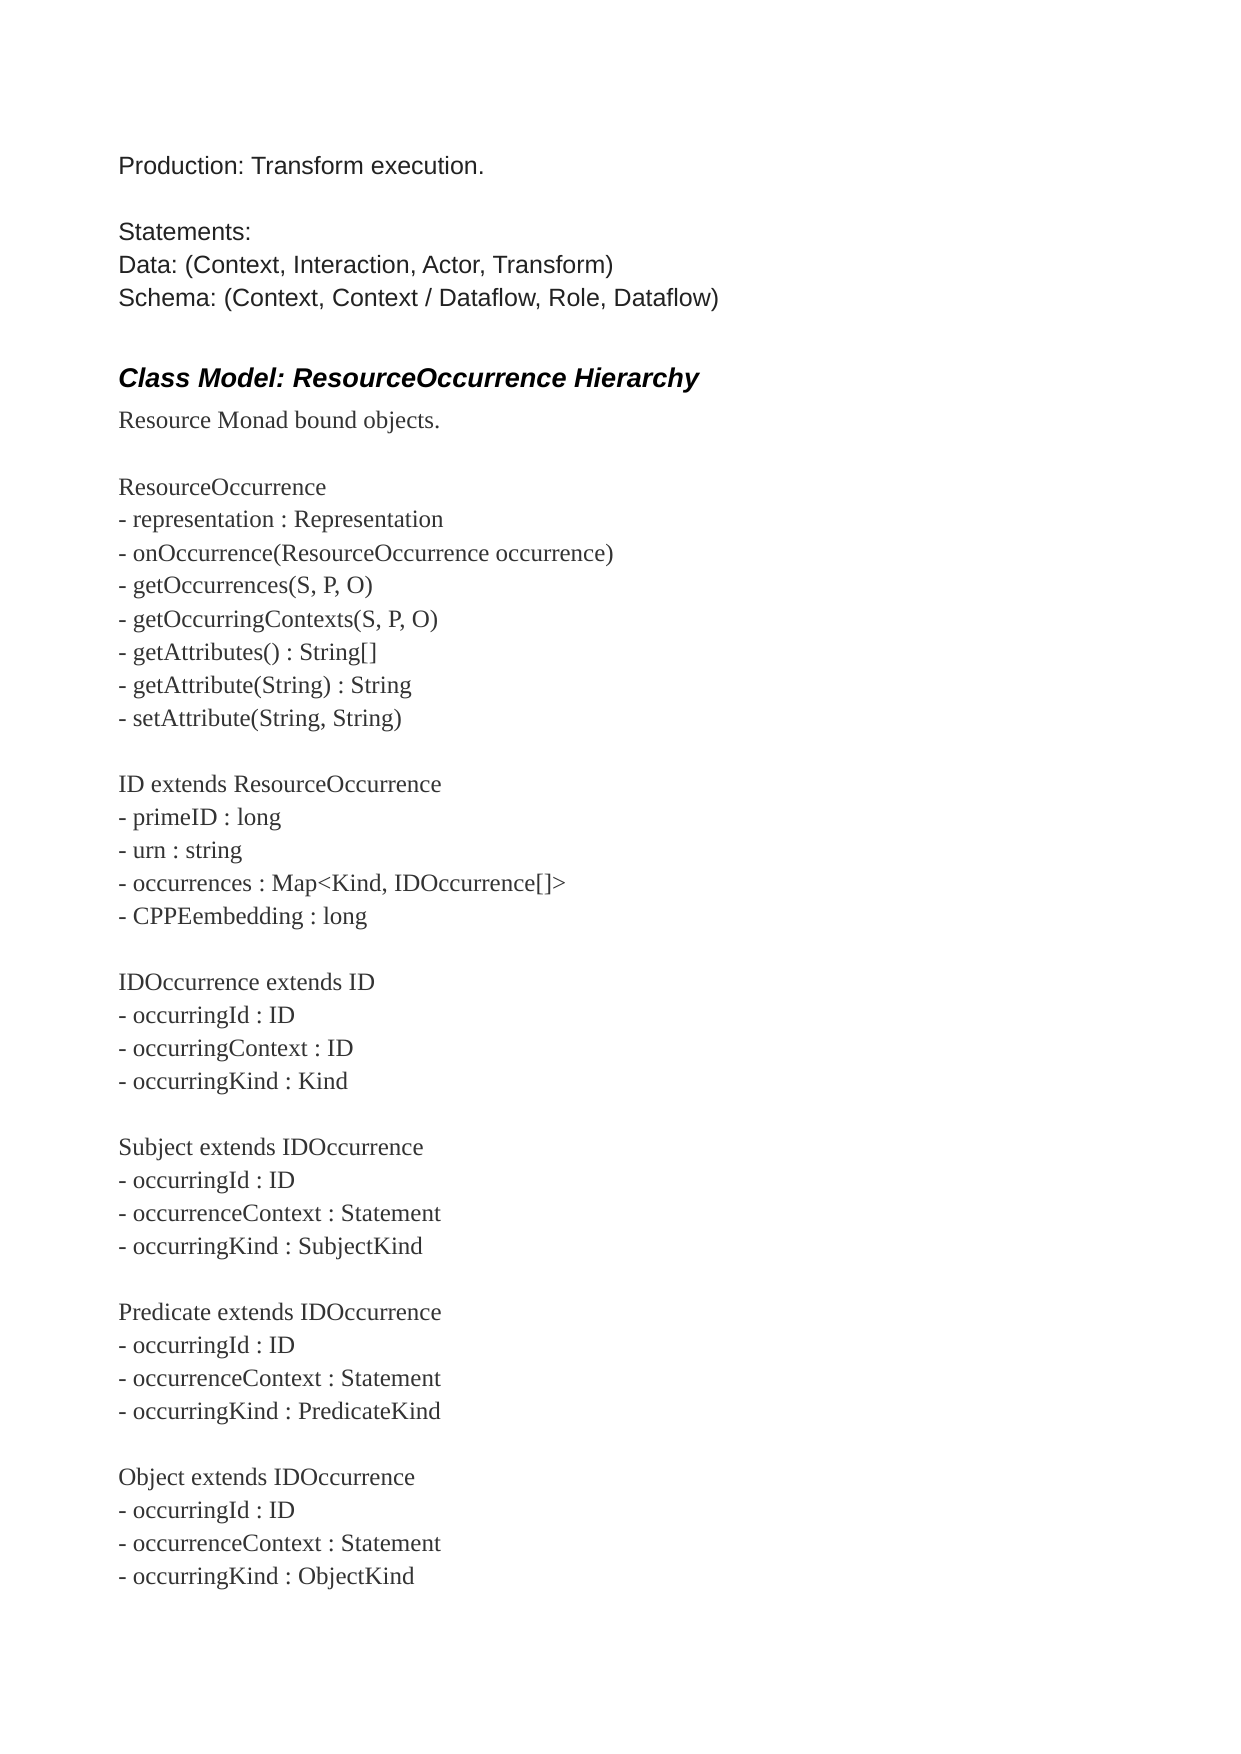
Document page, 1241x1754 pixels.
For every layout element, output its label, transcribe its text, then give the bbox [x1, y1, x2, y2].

text - occurringContext : ID [118, 1033, 1122, 1062]
text - primeID : long [118, 802, 1122, 831]
text - occurringId : ID [118, 1330, 1122, 1359]
text - getAttributes() : String[] [118, 637, 1122, 665]
text ResourceOccurrence [118, 472, 1122, 500]
text - occurringKind : ObjectKind [118, 1561, 1122, 1590]
subtitle Class Model: ResourceOccurrence Hierarchy [118, 362, 1122, 393]
text IDOccurrence extends ID [118, 967, 1122, 996]
text - CPPEembedding : long [118, 901, 1122, 929]
text Subject extends IDOccurrence [118, 1132, 1122, 1161]
text - occurrenceContext : Statement [118, 1528, 1122, 1557]
text - getOccurringContexts(S, P, O) [118, 604, 1122, 632]
text - occurringId : ID [118, 1000, 1122, 1029]
text - getOccurrences(S, P, O) [118, 571, 1122, 599]
text ID extends ResourceOccurrence [118, 769, 1122, 797]
text Resource Monad bound objects. [118, 406, 1122, 434]
text - occurringKind : Kind [118, 1066, 1122, 1095]
text Schema: (Context, Context / Dataflow, Role, Dataflow) [118, 283, 1122, 312]
text - onOccurrence(ResourceOccurrence occurrence) [118, 538, 1122, 566]
text Data: (Context, Interaction, Actor, Transform)​ [118, 250, 1122, 279]
text - occurringKind : PredicateKind [118, 1396, 1122, 1425]
text - representation : Representation [118, 504, 1122, 533]
text - occurringId : ID [118, 1165, 1122, 1194]
text Object extends IDOccurrence [118, 1462, 1122, 1491]
text - occurrenceContext : Statement [118, 1198, 1122, 1227]
text - getAttribute(String) : String [118, 670, 1122, 698]
text - occurrences : Map<Kind, IDOccurrence[]> [118, 868, 1122, 897]
text - occurrenceContext : Statement [118, 1363, 1122, 1392]
text - setAttribute(String, String) [118, 703, 1122, 731]
text Statements:​ [118, 217, 1122, 246]
text - urn : string [118, 835, 1122, 863]
text Predicate extends IDOccurrence [118, 1297, 1122, 1326]
text Production: Transform execution. [118, 151, 1122, 180]
text - occurringId : ID [118, 1495, 1122, 1524]
text - occurringKind : SubjectKind [118, 1231, 1122, 1260]
